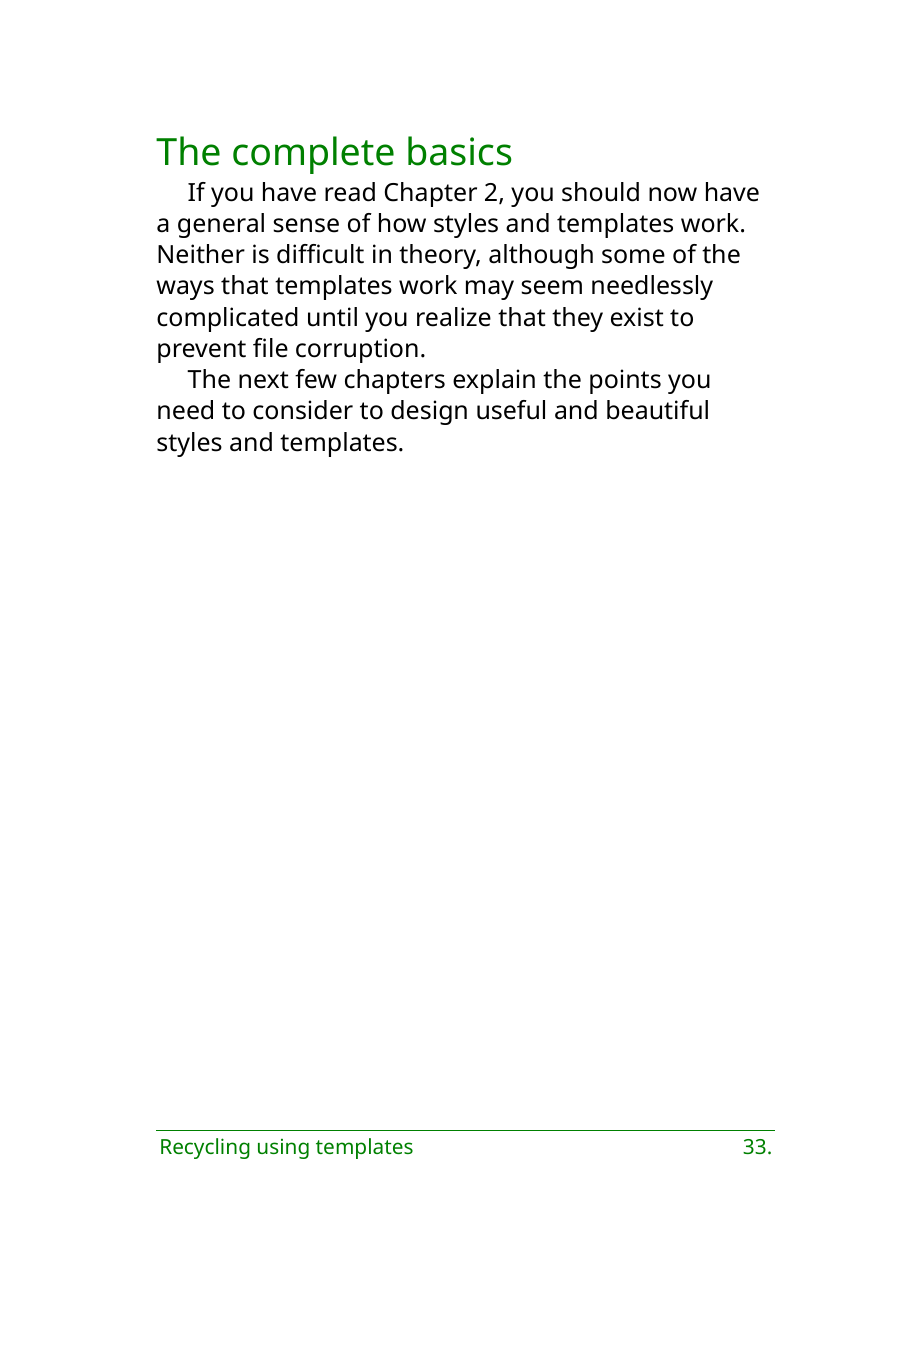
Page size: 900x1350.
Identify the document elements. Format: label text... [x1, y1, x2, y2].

subtitle The complete basics [156, 125, 775, 176]
text The next few chapters explain the points you need to consider to design useful and beautiful styles and templates. [156, 363, 775, 457]
text If you have read Chapter 2, you should now have a general sense of how styles and templates work. Neither is difficult in theory, although some of the ways that templates work may seem needlessly complicated until you realize that they exist to prevent file corruption. [156, 176, 775, 363]
